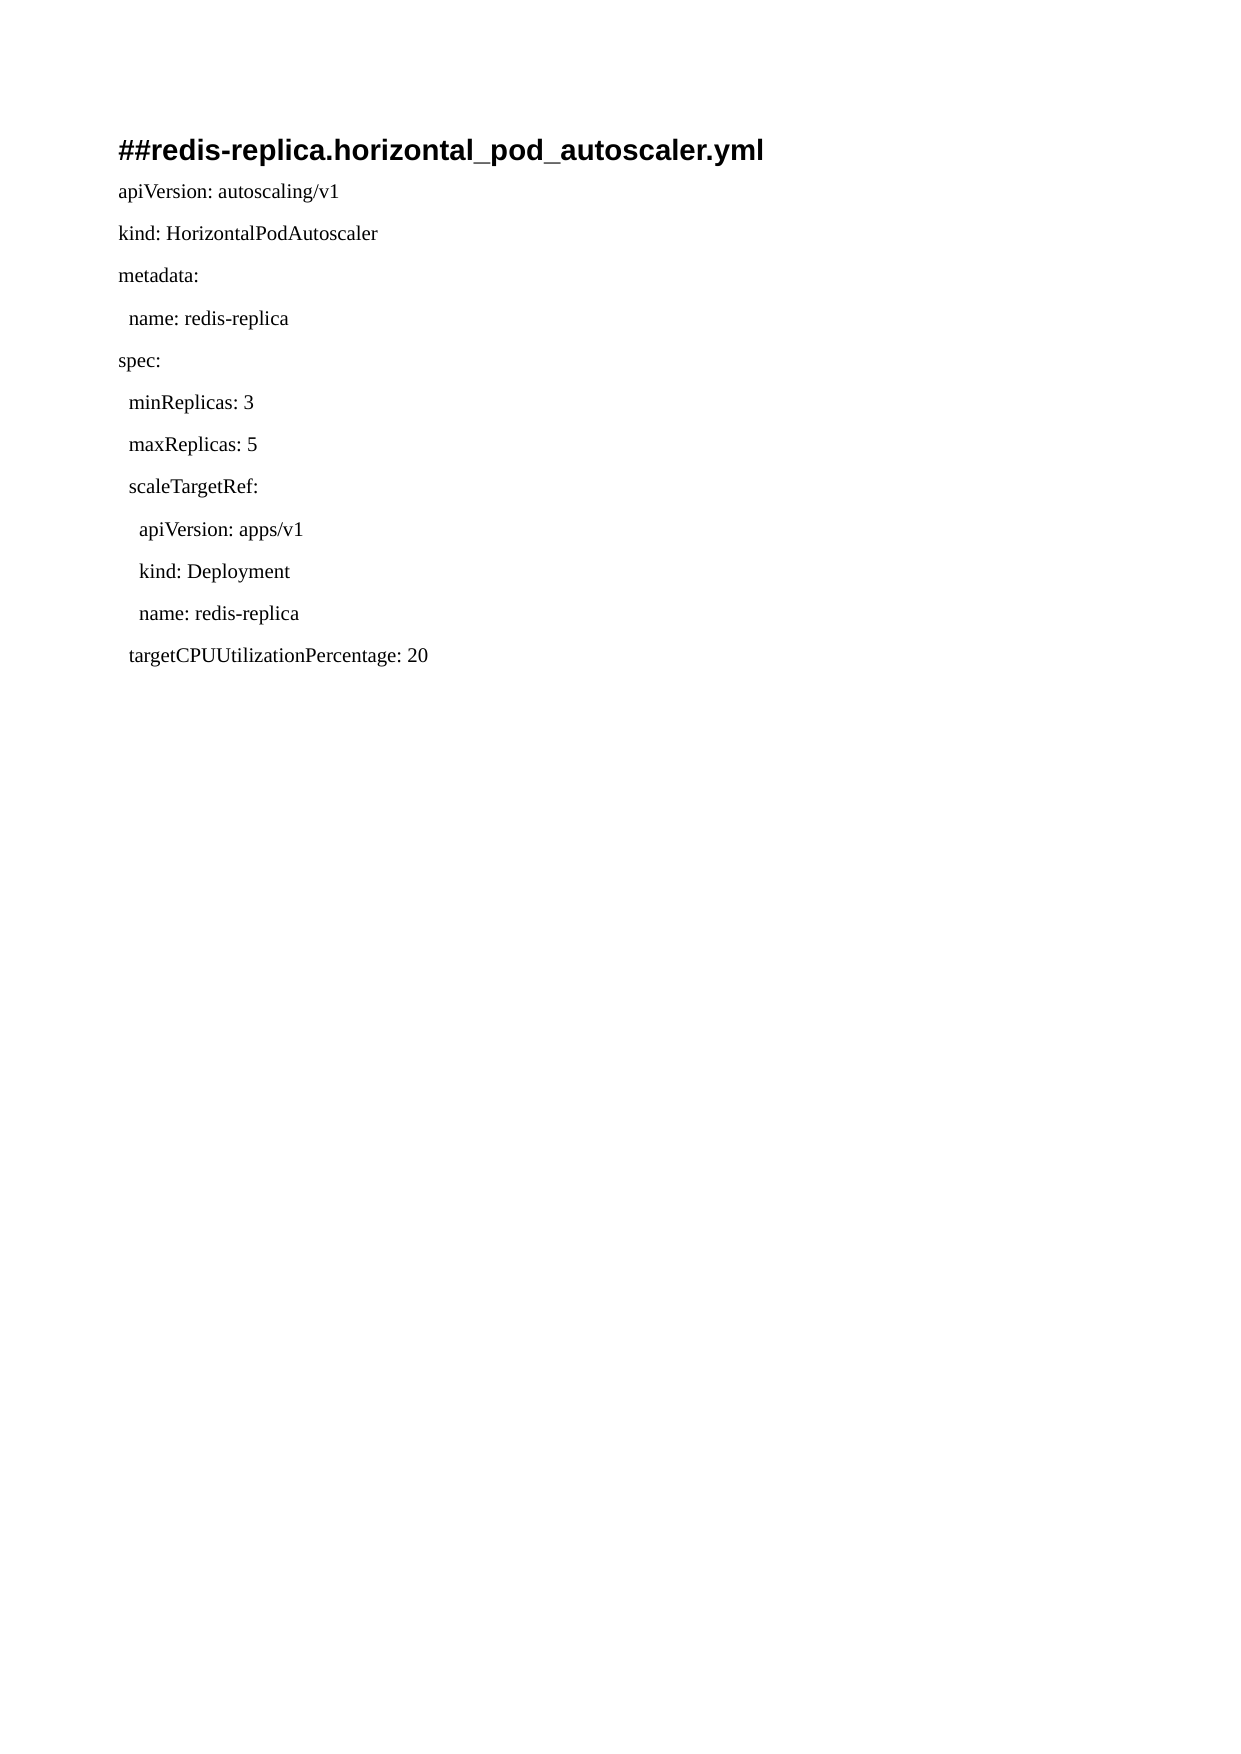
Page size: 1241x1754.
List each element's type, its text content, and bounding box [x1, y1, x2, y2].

text kind: Deployment [118, 559, 1122, 583]
text minReplicas: 3 [118, 390, 1122, 414]
text spec: [118, 348, 1122, 372]
text kind: HorizontalPodAutoscaler [118, 221, 1122, 245]
text scaleTargetRef: [118, 474, 1122, 498]
text maxReplicas: 5 [118, 432, 1122, 456]
text apiVersion: autoscaling/v1 [118, 179, 1122, 203]
text targetCPUUtilizationPercentage: 20 [118, 643, 1122, 667]
subtitle ##redis-replica.horizontal_pod_autoscaler.yml [118, 133, 1122, 166]
text name: redis-replica [118, 601, 1122, 625]
text apiVersion: apps/v1 [118, 516, 1122, 541]
text name: redis-replica [118, 306, 1122, 329]
text metadata: [118, 263, 1122, 287]
